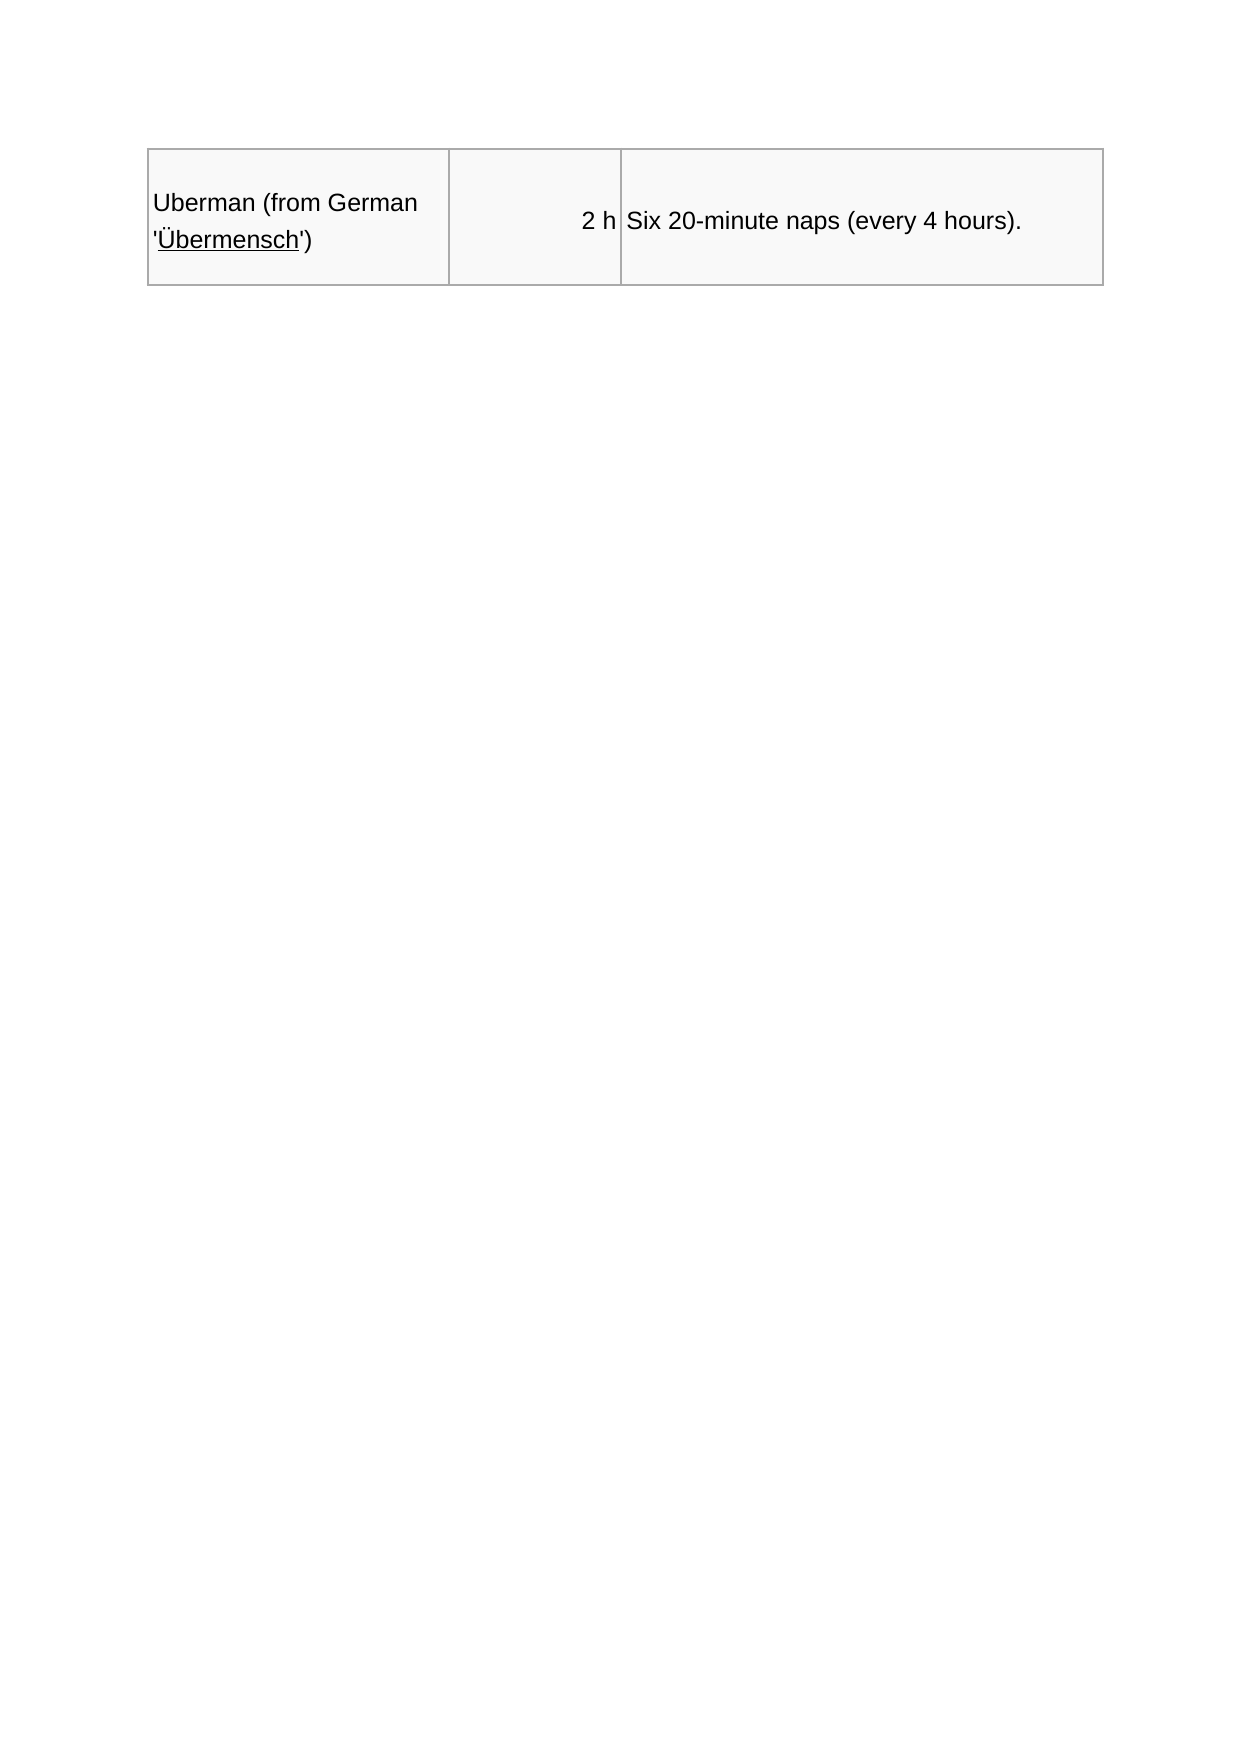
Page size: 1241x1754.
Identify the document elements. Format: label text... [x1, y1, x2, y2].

table_cell 2 h [450, 150, 620, 284]
table_cell Six 20-minute naps (every 4 hours). [622, 150, 1102, 284]
table_cell Uberman (from German 'Übermensch') [149, 150, 448, 284]
